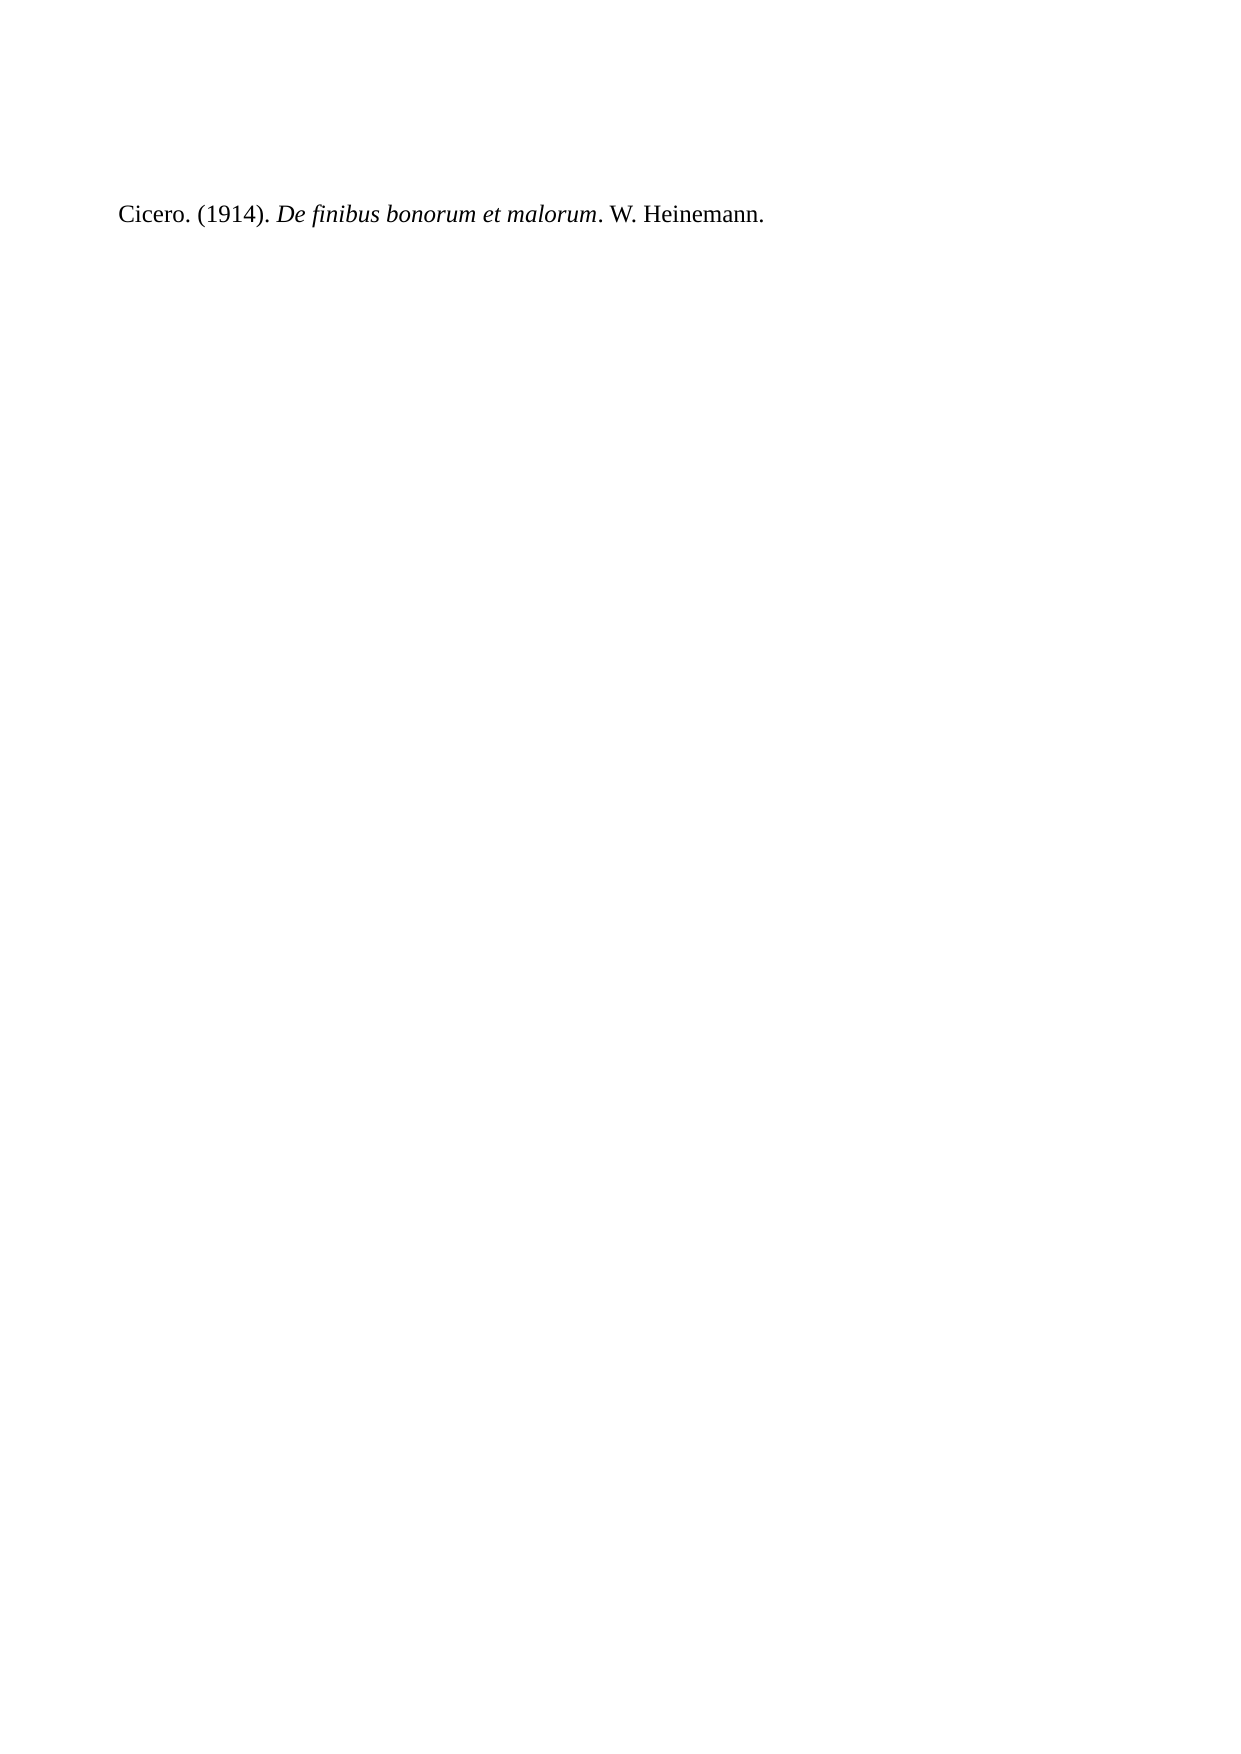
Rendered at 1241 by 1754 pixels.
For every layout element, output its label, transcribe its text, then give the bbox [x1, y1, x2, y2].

text Cicero. (1914). De finibus bonorum et malorum. W. Heinemann. [118, 199, 1122, 227]
